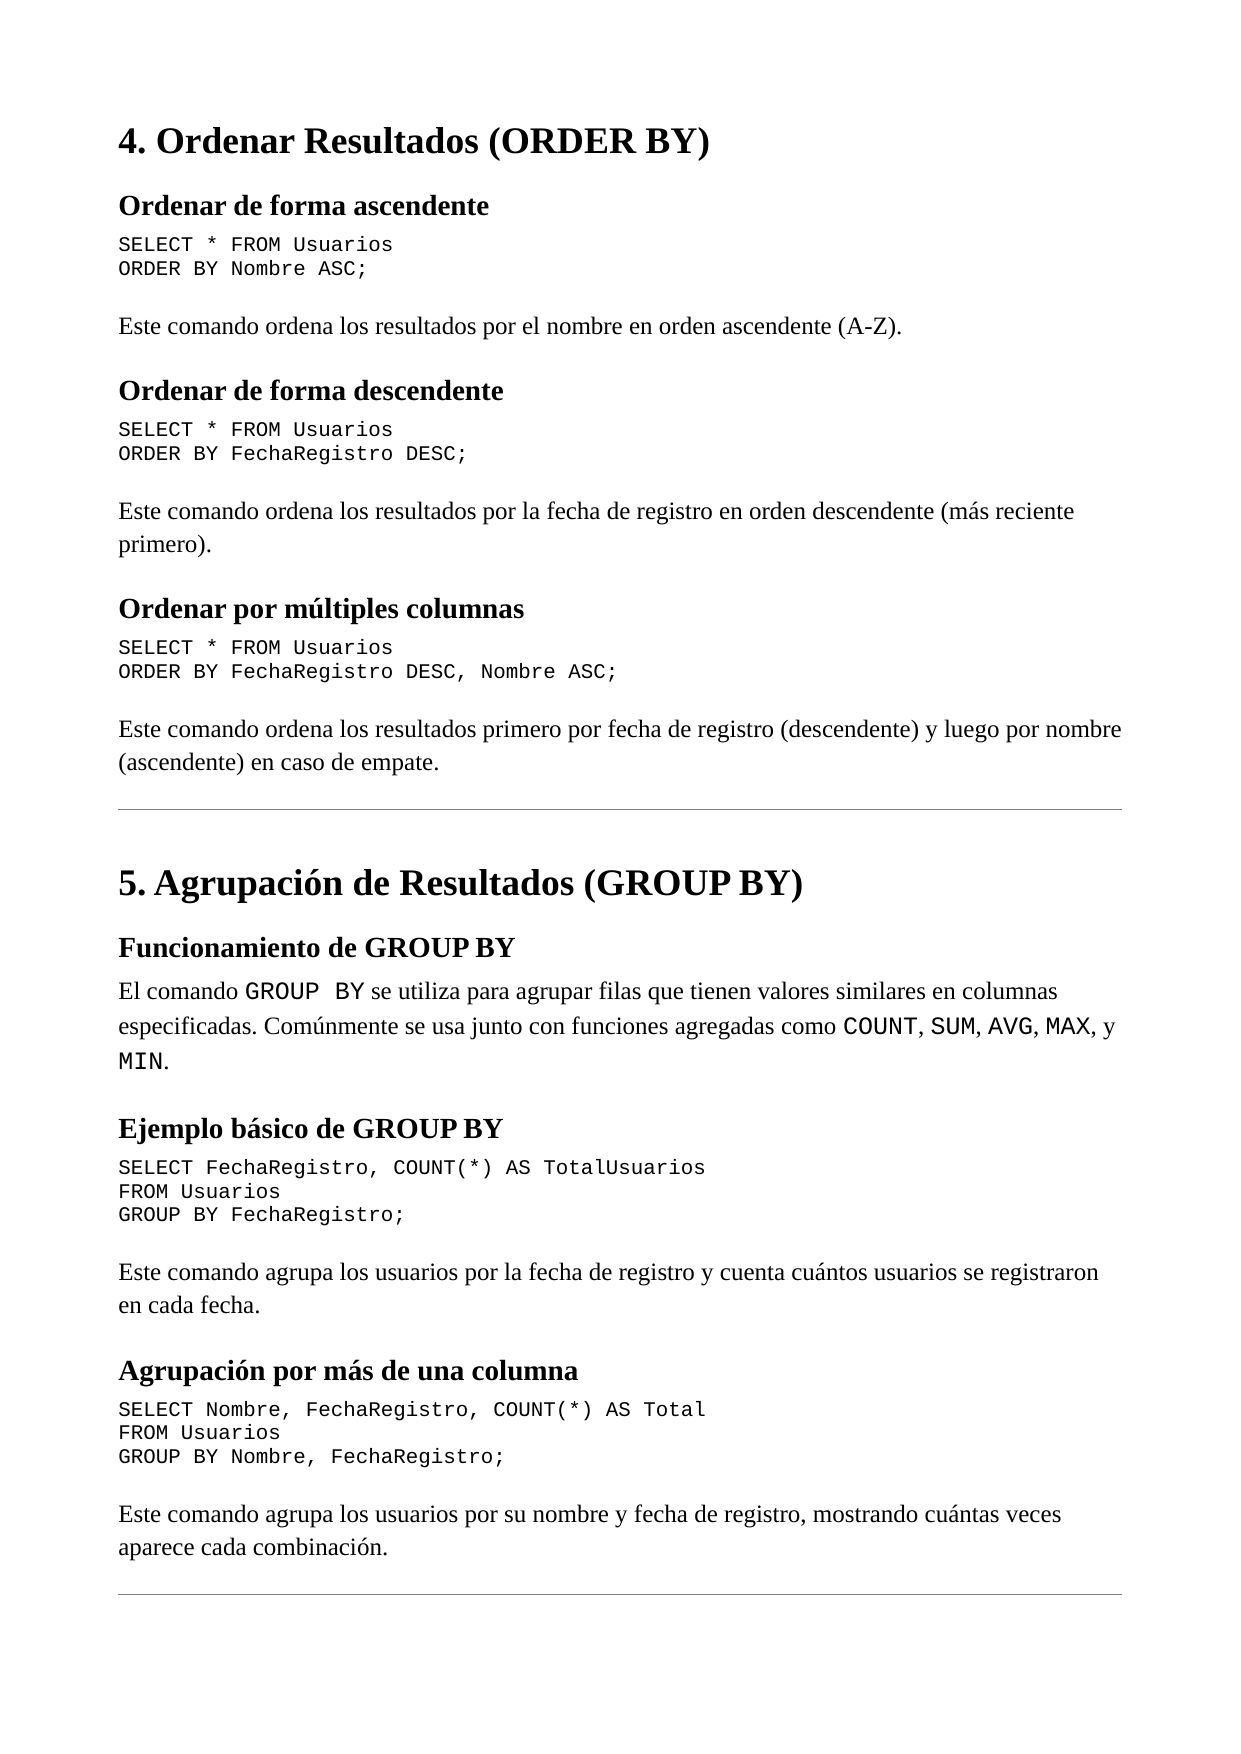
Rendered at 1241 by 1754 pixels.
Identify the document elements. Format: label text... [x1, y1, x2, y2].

text ORDER BY FechaRegistro DESC, Nombre ASC; [118, 661, 1122, 685]
text SELECT * FROM Usuarios [118, 234, 1122, 258]
subtitle Ordenar de forma descendente [118, 373, 1122, 407]
text SELECT * FROM Usuarios [118, 419, 1122, 443]
subtitle Funcionamiento de GROUP BY [118, 930, 1122, 964]
text FROM Usuarios [118, 1181, 1122, 1204]
text ORDER BY Nombre ASC; [118, 258, 1122, 282]
subtitle Ordenar de forma ascendente [118, 188, 1122, 222]
text Este comando agrupa los usuarios por la fecha de registro y cuenta cuántos usuarios se registraron en cada fecha. [118, 1257, 1122, 1319]
subtitle Ordenar por múltiples columnas [118, 591, 1122, 625]
subtitle 5. Agrupación de Resultados (GROUP BY) [118, 860, 1122, 903]
subtitle Ejemplo básico de GROUP BY [118, 1111, 1122, 1144]
text SELECT * FROM Usuarios [118, 637, 1122, 661]
subtitle 4. Ordenar Resultados (ORDER BY) [118, 118, 1122, 161]
text Este comando agrupa los usuarios por su nombre y fecha de registro, mostrando cuántas veces aparece cada combinación. [118, 1499, 1122, 1561]
text ORDER BY FechaRegistro DESC; [118, 443, 1122, 467]
text Este comando ordena los resultados por el nombre en orden ascendente (A-Z). [118, 311, 1122, 340]
text SELECT Nombre, FechaRegistro, COUNT(*) AS Total [118, 1399, 1122, 1422]
text Este comando ordena los resultados por la fecha de registro en orden descendente (más reciente primero). [118, 496, 1122, 558]
text Este comando ordena los resultados primero por fecha de registro (descendente) y luego por nombre (ascendente) en caso de empate. [118, 714, 1122, 776]
subtitle Agrupación por más de una columna [118, 1353, 1122, 1386]
text GROUP BY Nombre, FechaRegistro; [118, 1446, 1122, 1469]
text El comando GROUP BY se utiliza para agrupar filas que tienen valores similares en columnas especificadas. Comúnmente se usa junto con funciones agregadas como COUNT, SUM, AVG, MAX, y MIN. [118, 976, 1122, 1077]
text SELECT FechaRegistro, COUNT(*) AS TotalUsuarios [118, 1157, 1122, 1181]
text FROM Usuarios [118, 1422, 1122, 1446]
text GROUP BY FechaRegistro; [118, 1204, 1122, 1228]
